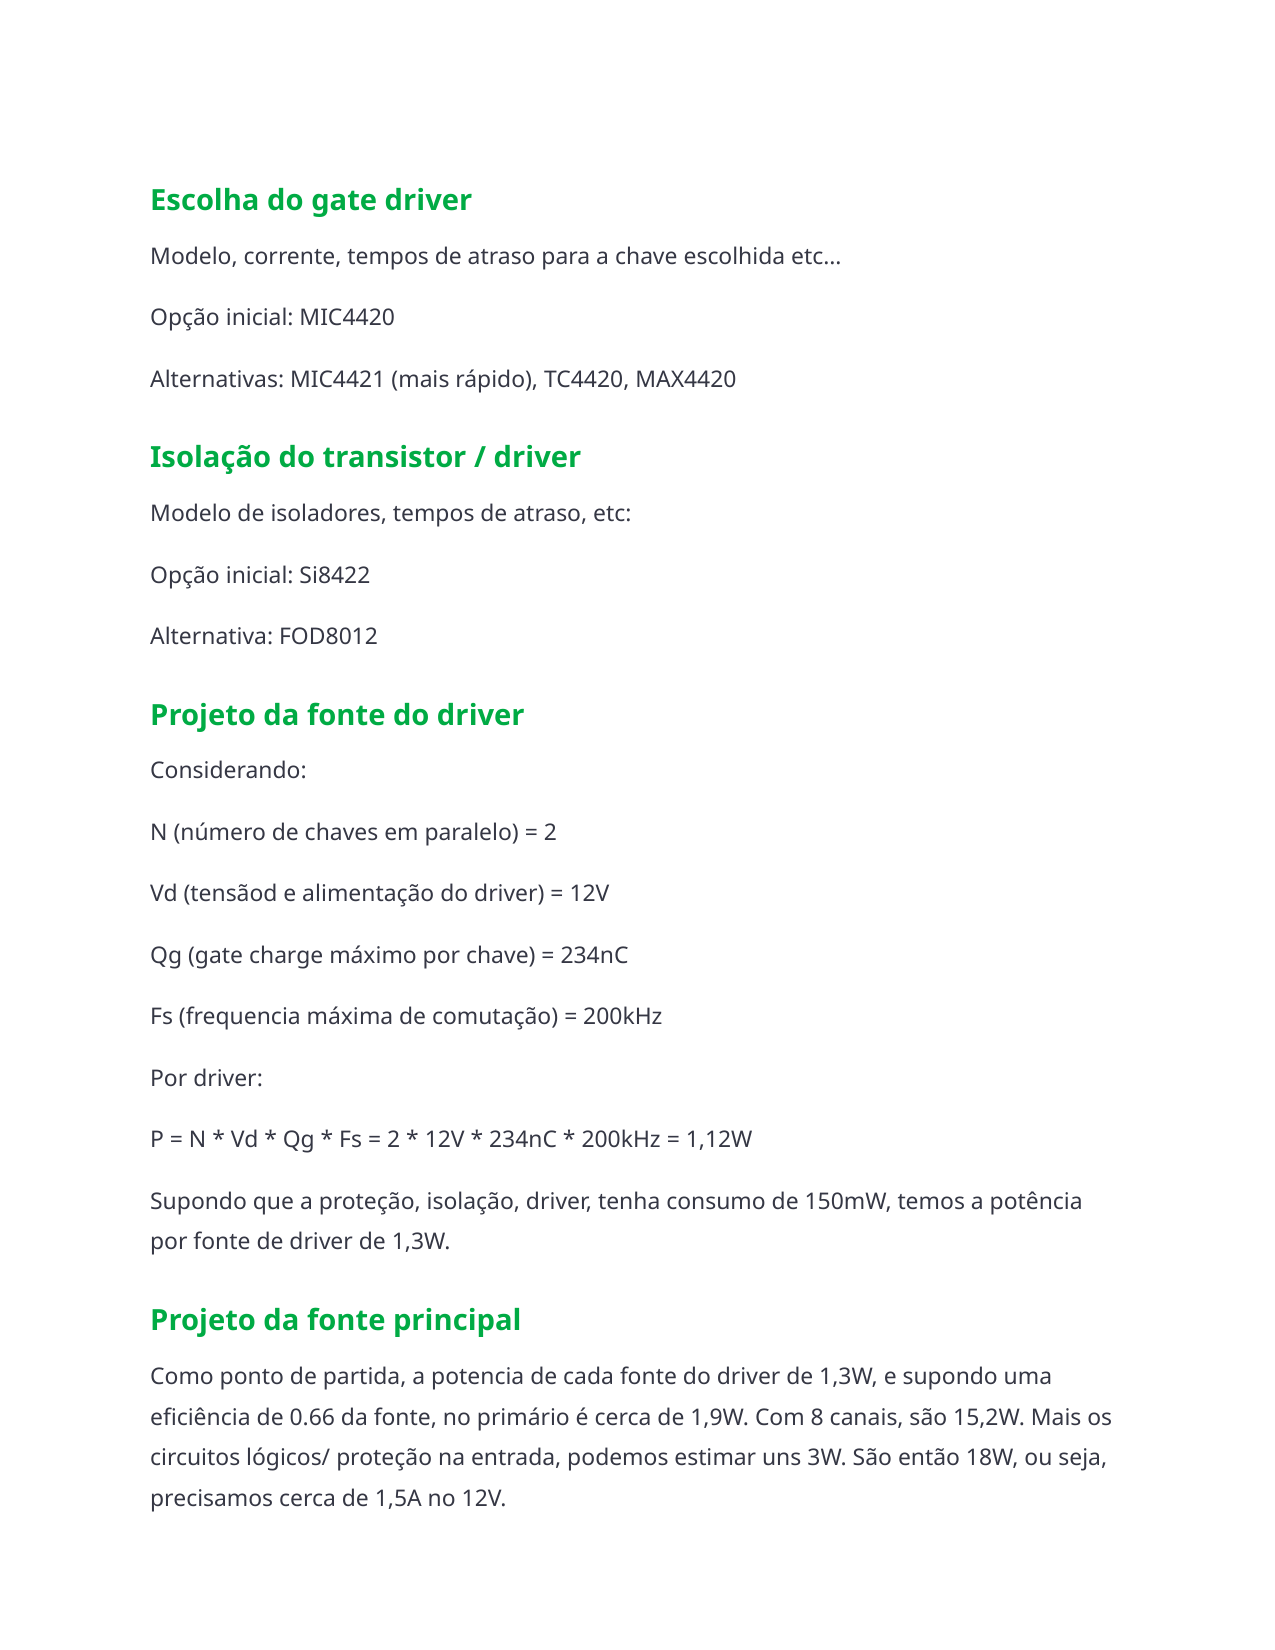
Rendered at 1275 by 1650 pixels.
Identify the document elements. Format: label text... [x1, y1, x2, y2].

text Como ponto de partida, a potencia de cada fonte do driver de 1,3W, e supondo uma eficiência de 0.66 da fonte, no primário é cerca de 1,9W. Com 8 canais, são 15,2W. Mais os circuitos lógicos/ proteção na entrada, podemos estimar uns 3W. São então 18W, ou seja, precisamos cerca de 1,5A no 12V. [150, 1360, 1125, 1513]
text Considerando: [150, 754, 1125, 786]
text Qg (gate charge máximo por chave) = 234nC [150, 939, 1125, 970]
subtitle Isolação do transistor / driver [150, 437, 1125, 476]
subtitle Projeto da fonte principal [150, 1299, 1125, 1339]
subtitle Escolha do gate driver [150, 179, 1125, 219]
text P = N * Vd * Qg * Fs = 2 * 12V * 234nC * 200kHz = 1,12W [150, 1123, 1125, 1154]
text Alternativa: FOD8012 [150, 620, 1125, 651]
subtitle Projeto da fonte do driver [150, 694, 1125, 734]
text Modelo, corrente, tempos de atraso para a chave escolhida etc… [150, 240, 1125, 271]
text Supondo que a proteção, isolação, driver, tenha consumo de 150mW, temos a potência por fonte de driver de 1,3W. [150, 1185, 1125, 1257]
text Opção inicial: Si8422 [150, 558, 1125, 590]
text Alternativas: MIC4421 (mais rápido), TC4420, MAX4420 [150, 363, 1125, 394]
text Opção inicial: MIC4420 [150, 301, 1125, 332]
text Modelo de isoladores, tempos de atraso, etc: [150, 497, 1125, 528]
text Por driver: [150, 1062, 1125, 1093]
text Vd (tensãod e alimentação do driver) = 12V [150, 877, 1125, 909]
text Fs (frequencia máxima de comutação) = 200kHz [150, 1000, 1125, 1032]
text N (número de chaves em paralelo) = 2 [150, 816, 1125, 847]
